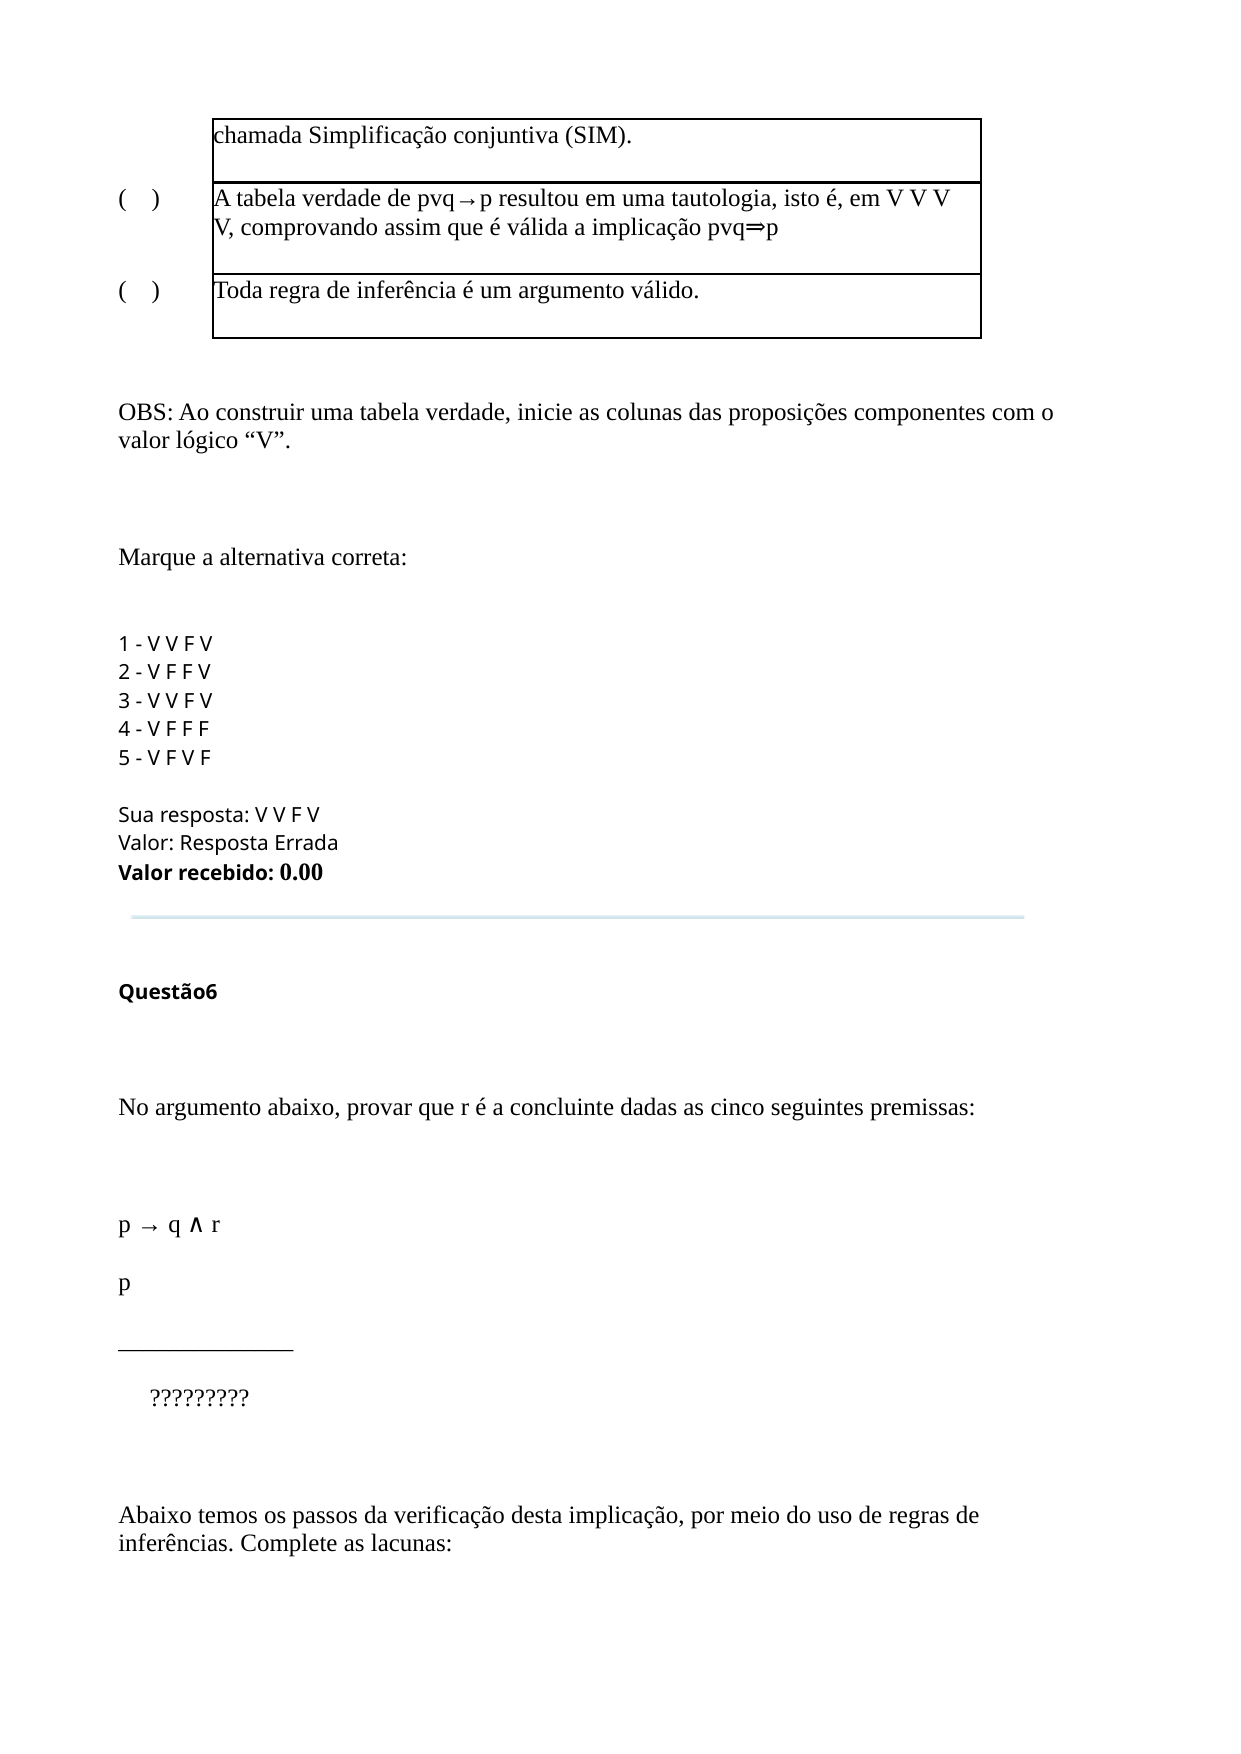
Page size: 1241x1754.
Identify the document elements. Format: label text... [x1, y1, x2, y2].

table_cell [118, 947, 1087, 976]
table_cell [118, 600, 1087, 629]
table_cell ( ) [118, 273, 212, 337]
table_cell [118, 118, 212, 181]
table_cell [1087, 1005, 1093, 1034]
table_cell [1087, 947, 1093, 976]
table_cell 2 - V F F V [118, 658, 1087, 686]
table_cell Valor: Resposta Errada [118, 829, 1087, 857]
table_cell [1087, 918, 1093, 947]
table_cell chamada Simplificação conjuntiva (SIM). [214, 120, 980, 181]
table_cell 4 - V F F F [118, 714, 1087, 743]
table_cell [1087, 800, 1093, 828]
table_cell [1087, 829, 1093, 857]
table_cell [1087, 714, 1093, 743]
table_cell [1087, 857, 1093, 918]
table_cell 5 - V F V F [118, 743, 1087, 771]
table_cell [1087, 771, 1093, 800]
table_cell Valor recebido: 0.00 [118, 857, 1087, 918]
table_cell OBS: Ao construir uma tabela verdade, inicie as colunas das proposições componentes com o valor lógico “V”. Marque a alternativa correta: [118, 118, 1093, 600]
table_cell [1087, 686, 1093, 714]
table_cell ( ) [118, 181, 212, 273]
table_cell [118, 918, 1087, 947]
table_cell [1087, 743, 1093, 771]
table_cell 3 - V V F V [118, 686, 1087, 714]
table_cell [118, 1005, 1087, 1034]
table_cell No argumento abaixo, provar que r é a concluinte dadas as cinco seguintes premissas: p → q ∧ r p ______________ ????????? Abaixo temos os passos da verificação desta implicação, por meio do uso de regras de inferências. Complete as lacunas: [118, 1034, 1093, 1587]
table_cell [1087, 629, 1093, 657]
table_cell Questão6 [118, 976, 1093, 1005]
table_cell Sua resposta: V V F V [118, 800, 1087, 828]
table_cell [118, 771, 1087, 800]
table_cell 1 - V V F V [118, 629, 1087, 657]
table_cell [1087, 600, 1093, 629]
table_cell [1087, 658, 1093, 686]
table_cell Toda regra de inferência é um argumento válido. [214, 275, 980, 337]
picture [118, 915, 1025, 919]
table_cell A tabela verdade de pvq→p resultou em uma tautologia, isto é, em V V V V, comprovando assim que é válida a implicação pvq⇒p [214, 184, 980, 273]
